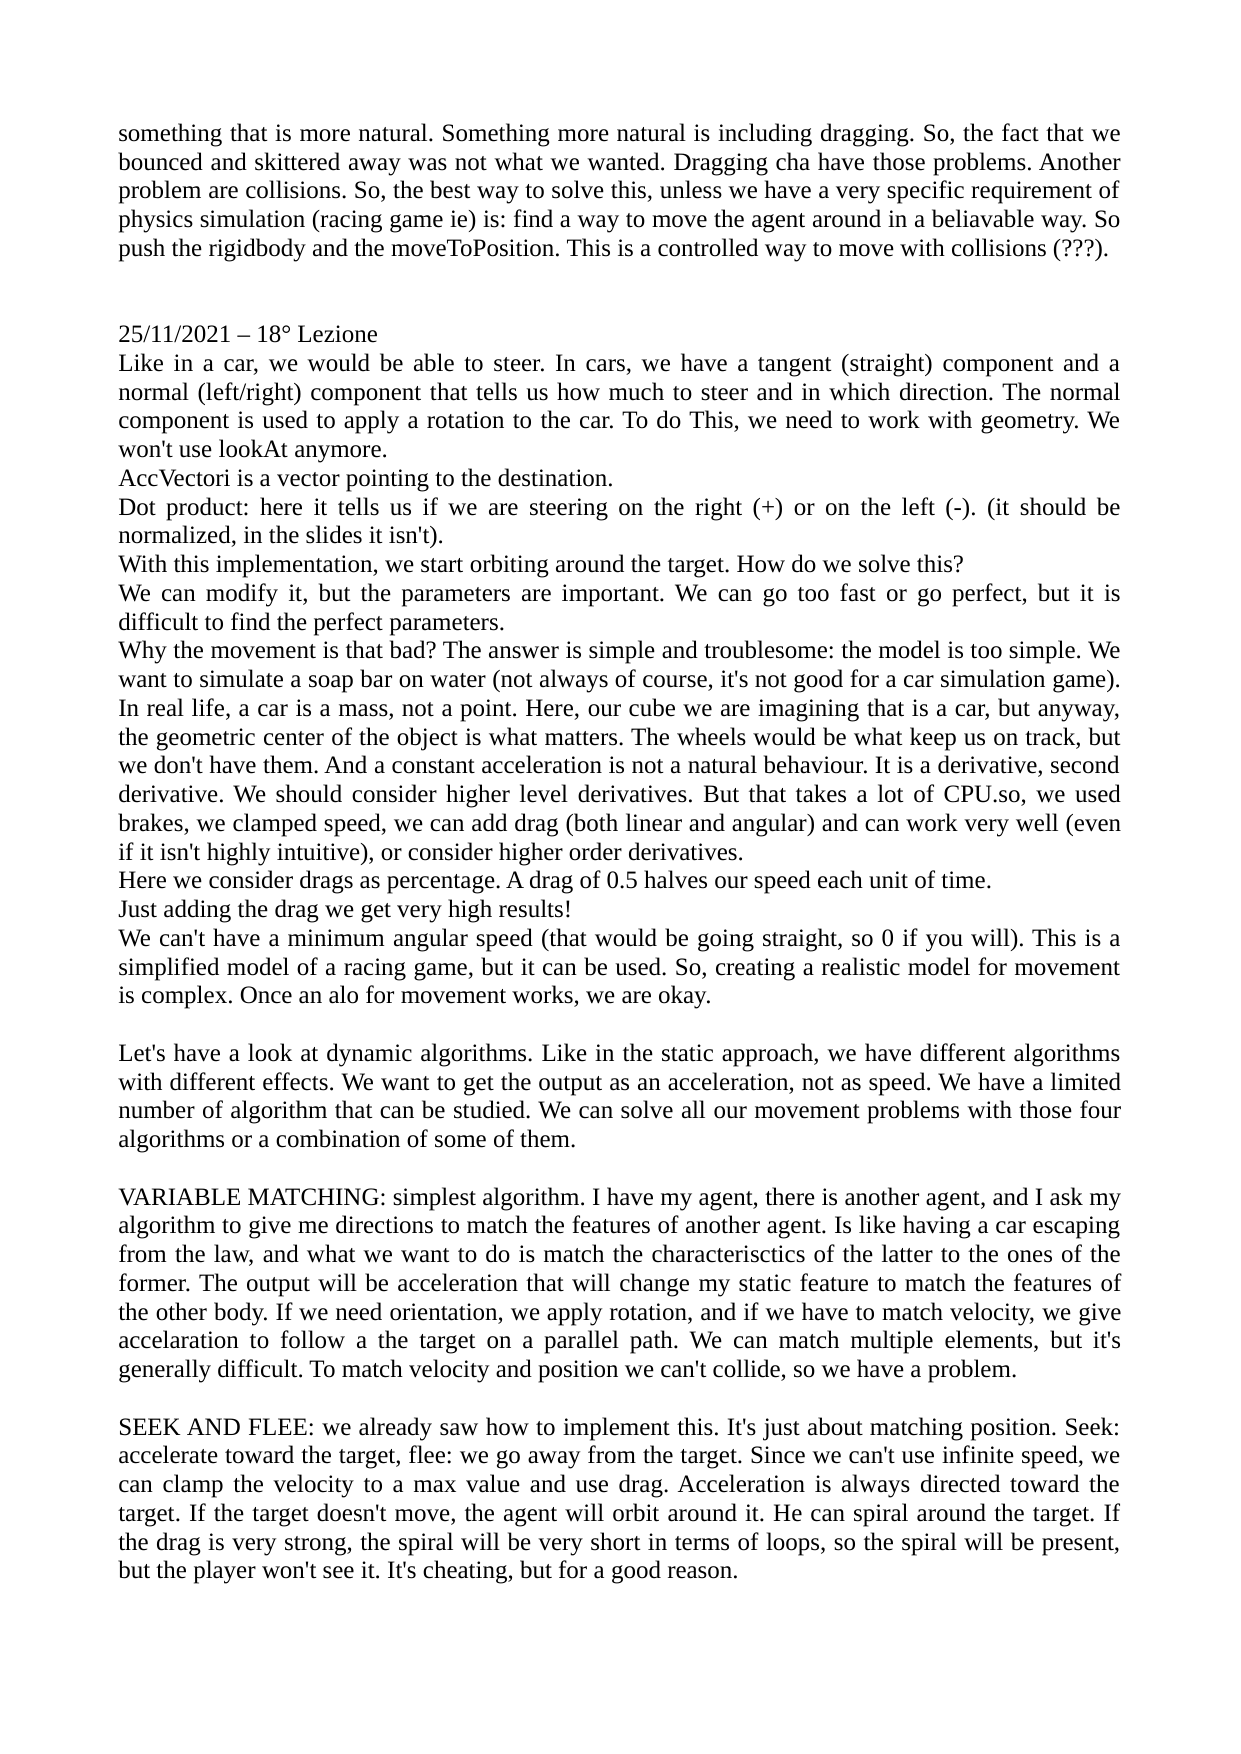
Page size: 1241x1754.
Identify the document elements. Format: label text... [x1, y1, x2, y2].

text VARIABLE MATCHING: simplest algorithm. I have my agent, there is another agent, and I ask my algorithm to give me directions to match the features of another agent. Is like having a car escaping from the law, and what we want to do is match the characterisctics of the latter to the ones of the former. The output will be acceleration that will change my static feature to match the features of the other body. If we need orientation, we apply rotation, and if we have to match velocity, we give accelaration to follow a the target on a parallel path. We can match multiple elements, but it's generally difficult. To match velocity and position we can't collide, so we have a problem. [118, 1182, 1122, 1383]
text Just adding the drag we get very high results! [118, 894, 1122, 923]
text Why the movement is that bad? The answer is simple and troublesome: the model is too simple. We want to simulate a soap bar on water (not always of course, it's not good for a car simulation game). In real life, a car is a mass, not a point. Here, our cube we are imagining that is a car, but anyway, the geometric center of the object is what matters. The wheels would be what keep us on track, but we don't have them. And a constant acceleration is not a natural behaviour. It is a derivative, second derivative. We should consider higher level derivatives. But that takes a lot of CPU.so, we used brakes, we clamped speed, we can add drag (both linear and angular) and can work very well (even if it isn't highly intuitive), or consider higher order derivatives. [118, 636, 1122, 866]
text Dot product: here it tells us if we are steering on the right (+) or on the left (-). (it should be normalized, in the slides it isn't). [118, 492, 1122, 549]
text With this implementation, we start orbiting around the target. How do we solve this? [118, 549, 1122, 578]
text We can't have a minimum angular speed (that would be going straight, so 0 if you will). This is a simplified model of a racing game, but it can be used. So, creating a realistic model for movement is complex. Once an alo for movement works, we are okay. [118, 923, 1122, 1009]
text 25/11/2021 – 18° Lezione [118, 319, 1122, 348]
text Let's have a look at dynamic algorithms. Like in the static approach, we have different algorithms with different effects. We want to get the output as an acceleration, not as speed. We have a limited number of algorithm that can be studied. We can solve all our movement problems with those four algorithms or a combination of some of them. [118, 1038, 1122, 1153]
text AccVectori is a vector pointing to the destination. [118, 463, 1122, 492]
text Here we consider drags as percentage. A drag of 0.5 halves our speed each unit of time. [118, 866, 1122, 894]
text We can modify it, but the parameters are important. We can go too fast or go perfect, but it is difficult to find the perfect parameters. [118, 578, 1122, 636]
text SEEK AND FLEE: we already saw how to implement this. It's just about matching position. Seek: accelerate toward the target, flee: we go away from the target. Since we can't use infinite speed, we can clamp the velocity to a max value and use drag. Acceleration is always directed toward the target. If the target doesn't move, the agent will orbit around it. He can spiral around the target. If the drag is very strong, the spiral will be very short in terms of loops, so the spiral will be present, but the player won't see it. It's cheating, but for a good reason. [118, 1412, 1122, 1584]
text Like in a car, we would be able to steer. In cars, we have a tangent (straight) component and a normal (left/right) component that tells us how much to steer and in which direction. The normal component is used to apply a rotation to the car. To do This, we need to work with geometry. We won't use lookAt anymore. [118, 348, 1122, 463]
text something that is more natural. Something more natural is including dragging. So, the fact that we bounced and skittered away was not what we wanted. Dragging cha have those problems. Another problem are collisions. So, the best way to solve this, unless we have a very specific requirement of physics simulation (racing game ie) is: find a way to move the agent around in a beliavable way. So push the rigidbody and the moveToPosition. This is a controlled way to move with collisions (???). [118, 118, 1122, 262]
